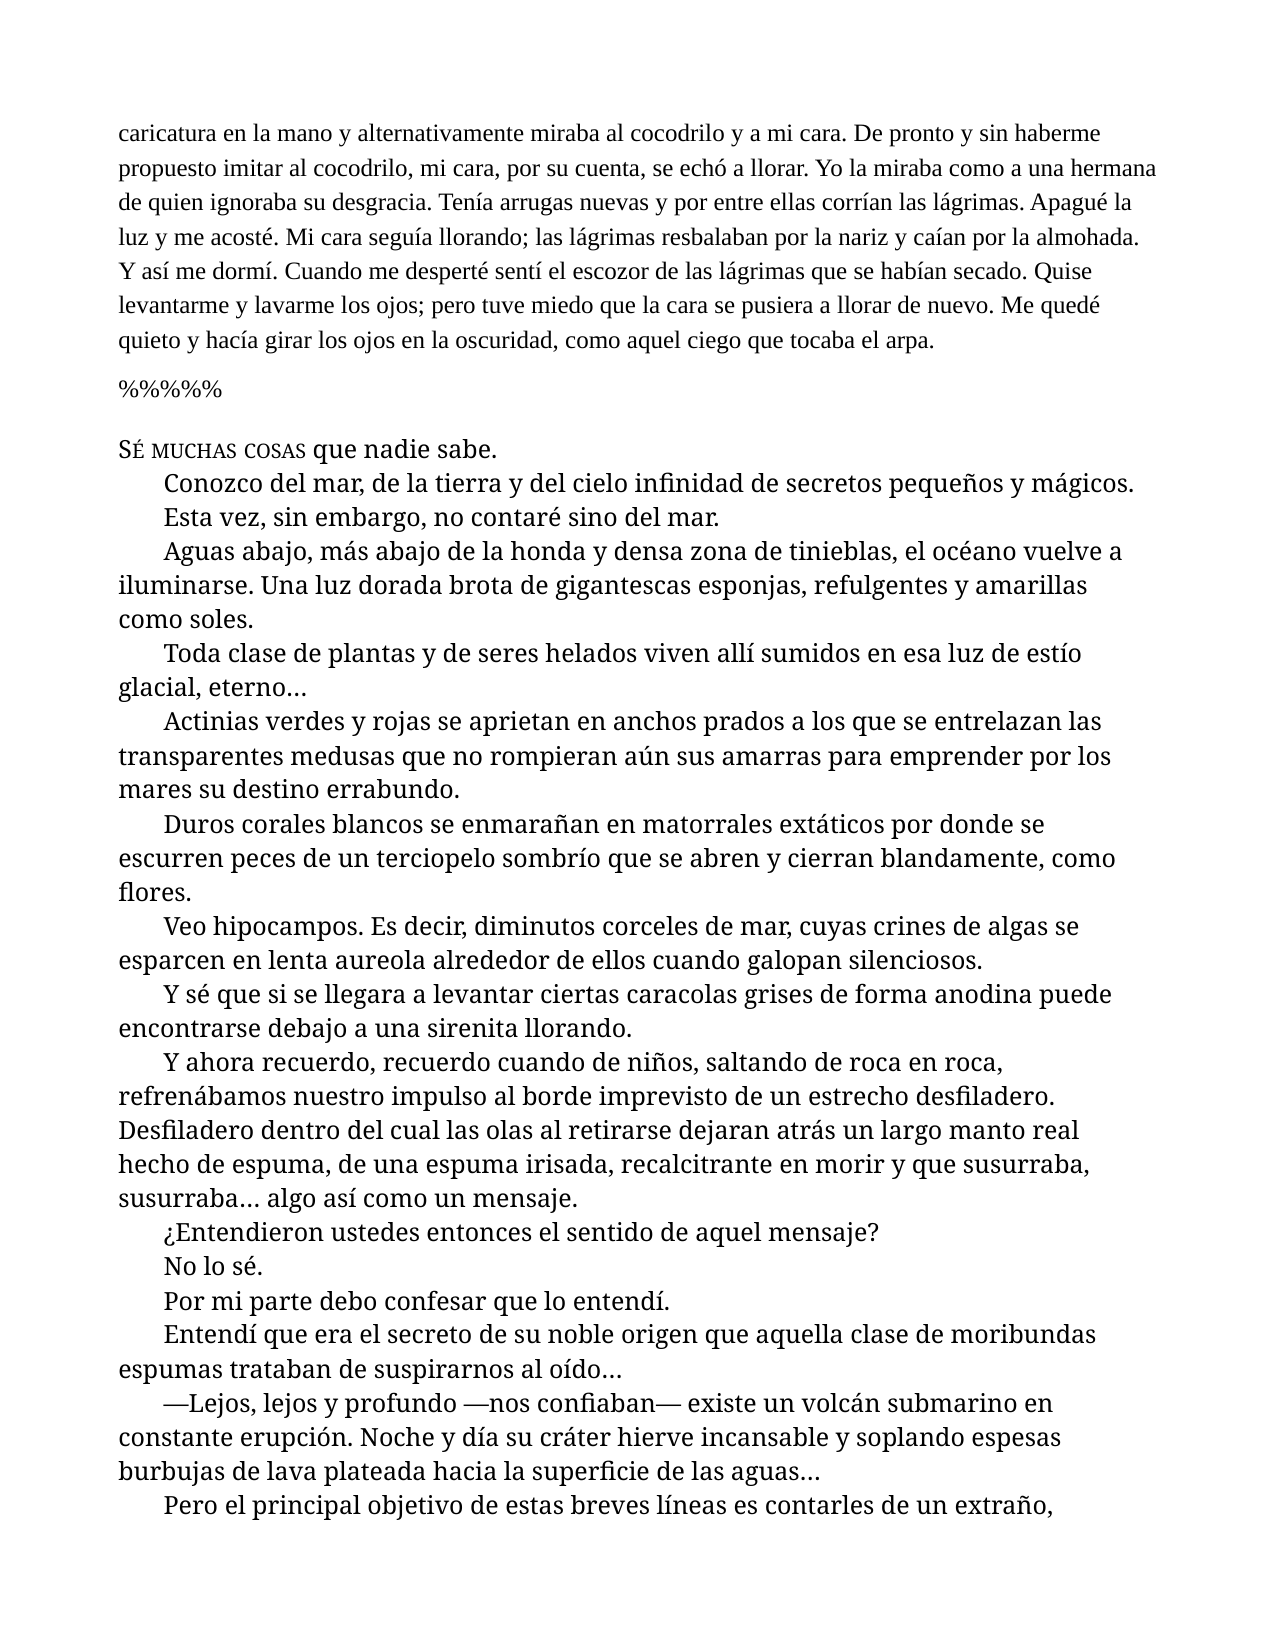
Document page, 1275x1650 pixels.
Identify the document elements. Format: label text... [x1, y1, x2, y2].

text caricatura en la mano y alternativamente miraba al cocodrilo y a mi cara. De pronto y sin haberme propuesto imitar al cocodrilo, mi cara, por su cuenta, se echó a llorar. Yo la miraba como a una hermana de quien ignoraba su desgracia. Tenía arrugas nuevas y por entre ellas corrían las lágrimas. Apagué la luz y me acosté. Mi cara seguía llorando; las lágrimas resbalaban por la nariz y caían por la almohada. Y así me dormí. Cuando me desperté sentí el escozor de las lágrimas que se habían secado. Quise levantarme y lavarme los ojos; pero tuve miedo que la cara se pusiera a llorar de nuevo. Me quedé quieto y hacía girar los ojos en la oscuridad, como aquel ciego que tocaba el arpa. [118, 118, 1157, 354]
text %%%%% [118, 374, 1157, 403]
text Sé muchas cosas que nadie sabe. Conozco del mar, de la tierra y del cielo infinidad de secretos pequeños y mágicos. Esta vez, sin embargo, no contaré sino del mar. Aguas abajo, más abajo de la honda y densa zona de tinieblas, el océano vuelve a iluminarse. Una luz dorada brota de gigantescas esponjas, refulgentes y amarillas como soles. Toda clase de plantas y de seres helados viven allí sumidos en esa luz de estío glacial, eterno… Actinias verdes y rojas se aprietan en anchos prados a los que se entrelazan las transparentes medusas que no rompieran aún sus amarras para emprender por los mares su destino errabundo. Duros corales blancos se enmarañan en matorrales extáticos por donde se escurren peces de un terciopelo sombrío que se abren y cierran blandamente, como flores. Veo hipocampos. Es decir, diminutos corceles de mar, cuyas crines de algas se esparcen en lenta aureola alrededor de ellos cuando galopan silenciosos. Y sé que si se llegara a levantar ciertas caracolas grises de forma anodina puede encontrarse debajo a una sirenita llorando. Y ahora recuerdo, recuerdo cuando de niños, saltando de roca en roca, refrenábamos nuestro impulso al borde imprevisto de un estrecho desfiladero. Desfiladero dentro del cual las olas al retirarse dejaran atrás un largo manto real hecho de espuma, de una espuma irisada, recalcitrante en morir y que susurraba, susurraba… algo así como un mensaje. ¿Entendieron ustedes entonces el sentido de aquel mensaje? No lo sé. Por mi parte debo confesar que lo entendí. Entendí que era el secreto de su noble origen que aquella clase de moribundas espumas trataban de suspirarnos al oído… —Lejos, lejos y profundo —nos confiaban— existe un volcán submarino en constante erupción. Noche y día su cráter hierve incansable y soplando espesas burbujas de lava plateada hacia la superficie de las aguas… Pero el principal objetivo de estas breves líneas es contarles de un extraño, [118, 432, 1157, 1522]
